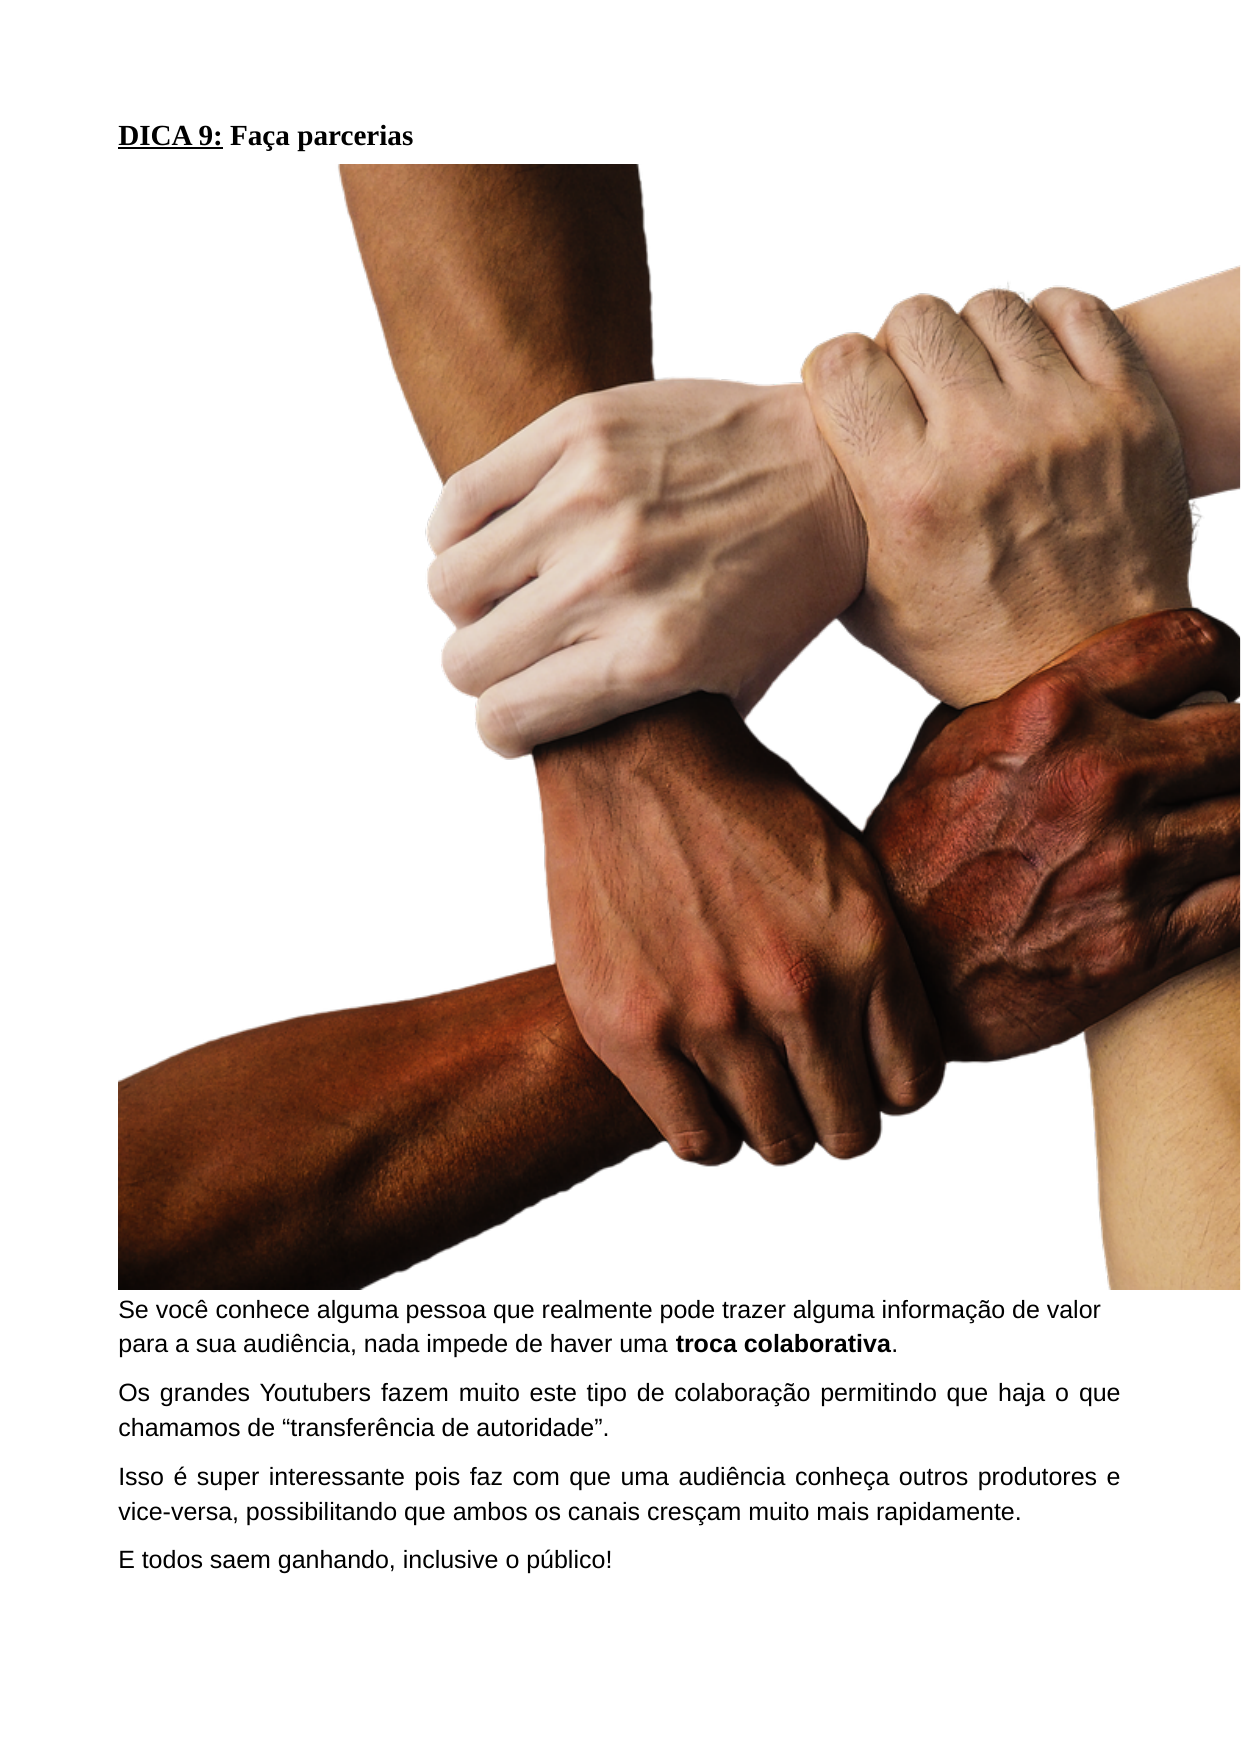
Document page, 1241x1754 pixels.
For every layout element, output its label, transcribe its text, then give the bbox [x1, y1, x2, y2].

text Os grandes Youtubers fazem muito este tipo de colaboração permitindo que haja o que chamamos de “transferência de autoridade”. [118, 1378, 1122, 1442]
subtitle DICA 9: Faça parcerias [118, 118, 1122, 152]
text E todos saem ganhando, inclusive o público! [118, 1546, 1122, 1574]
text Se você conhece alguma pessoa que realmente pode trazer alguma informação de valor para a sua audiência, nada impede de haver uma troca colaborativa. [118, 1290, 1122, 1358]
text Isso é super interessante pois faz com que uma audiência conheça outros produtores e vice-versa, possibilitando que ambos os canais cresçam muito mais rapidamente. [118, 1462, 1122, 1525]
picture [118, 164, 1241, 1290]
